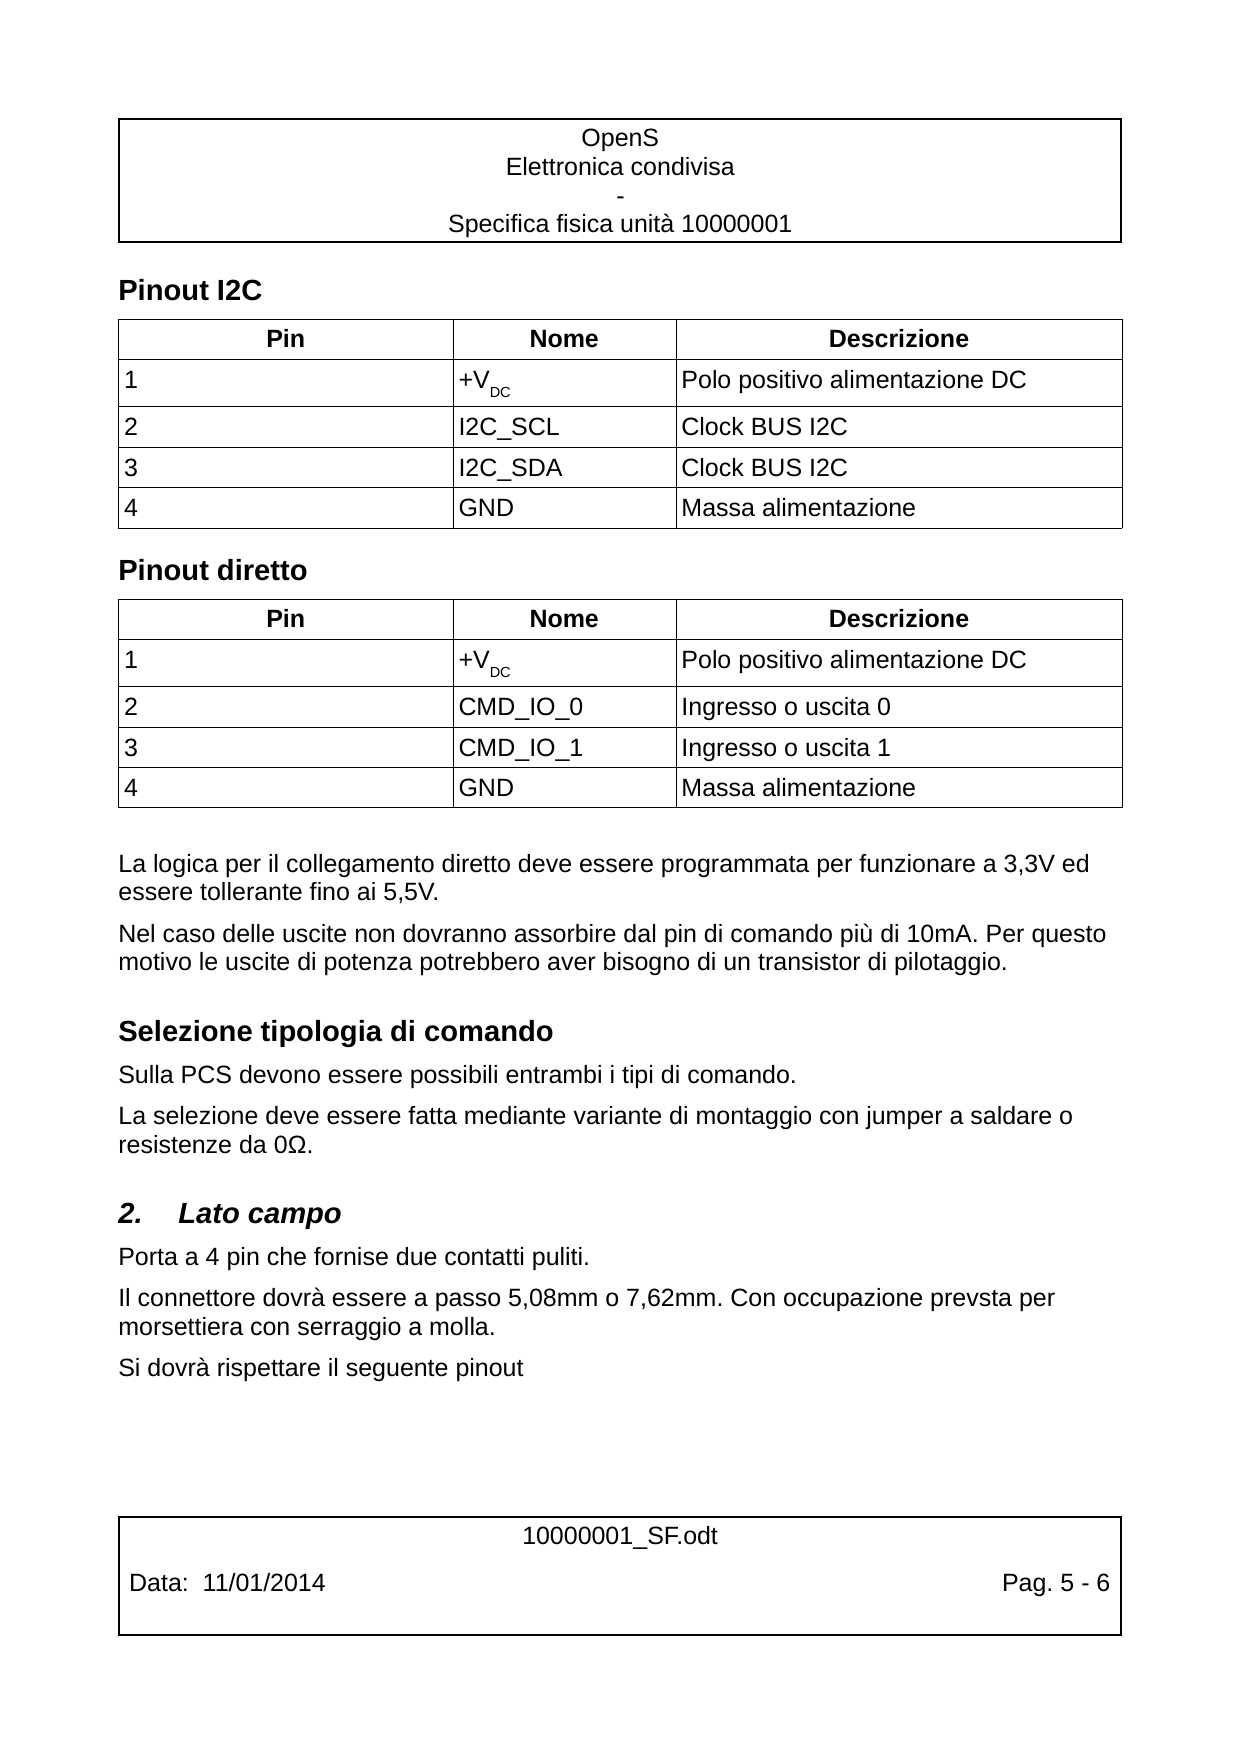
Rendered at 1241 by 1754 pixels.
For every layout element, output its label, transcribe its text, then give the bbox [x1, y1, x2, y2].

table_cell Clock BUS I2C [677, 448, 1122, 487]
table_header Descrizione [677, 600, 1122, 639]
table_cell Polo positivo alimentazione DC [677, 640, 1122, 686]
table_cell Clock BUS I2C [677, 407, 1122, 447]
table_cell Polo positivo alimentazione DC [677, 360, 1122, 406]
subtitle Selezione tipologia di comando [118, 1014, 1122, 1047]
table_cell I2C_SCL [454, 407, 676, 447]
text Sulla PCS devono essere possibili entrambi i tipi di comando. [118, 1060, 1122, 1088]
table_cell GND [454, 488, 676, 527]
table_header Pin [119, 320, 453, 359]
table_cell +VDC [454, 360, 676, 406]
table_cell 3 [119, 448, 453, 487]
text Porta a 4 pin che fornise due contatti puliti. [118, 1242, 1122, 1271]
table_cell 2 [119, 687, 453, 727]
subtitle Pinout I2C [118, 273, 1122, 306]
subtitle Pinout diretto [118, 552, 1122, 586]
text La logica per il collegamento diretto deve essere programmata per funzionare a 3,3V ed essere tollerante fino ai 5,5V. [118, 849, 1122, 906]
table_cell 1 [119, 640, 453, 686]
text Il connettore dovrà essere a passo 5,08mm o 7,62mm. Con occupazione prevsta per morsettiera con serraggio a molla. [118, 1283, 1122, 1341]
table_cell Massa alimentazione [677, 488, 1122, 527]
table_header Pin [119, 600, 453, 639]
table_cell 4 [119, 488, 453, 527]
subtitle Lato campo [118, 1196, 1122, 1229]
table_header Nome [454, 320, 676, 359]
text Si dovrà rispettare il seguente pinout [118, 1353, 1122, 1382]
text La selezione deve essere fatta mediante variante di montaggio con jumper a saldare o resistenze da 0Ω. [118, 1101, 1122, 1158]
table_header Nome [454, 600, 676, 639]
table_cell CMD_IO_1 [454, 728, 676, 767]
table_cell 2 [119, 407, 453, 447]
table_cell 1 [119, 360, 453, 406]
text Nel caso delle uscite non dovranno assorbire dal pin di comando più di 10mA. Per questo motivo le uscite di potenza potrebbero aver bisogno di un transistor di pilotaggio. [118, 919, 1122, 976]
table_cell Ingresso o uscita 0 [677, 687, 1122, 727]
table_cell 4 [119, 768, 453, 807]
table_cell Massa alimentazione [677, 768, 1122, 807]
table_cell +VDC [454, 640, 676, 686]
table_cell GND [454, 768, 676, 807]
table_header Descrizione [677, 320, 1122, 359]
table_cell CMD_IO_0 [454, 687, 676, 727]
table_cell 3 [119, 728, 453, 767]
table_cell Ingresso o uscita 1 [677, 728, 1122, 767]
table_cell I2C_SDA [454, 448, 676, 487]
